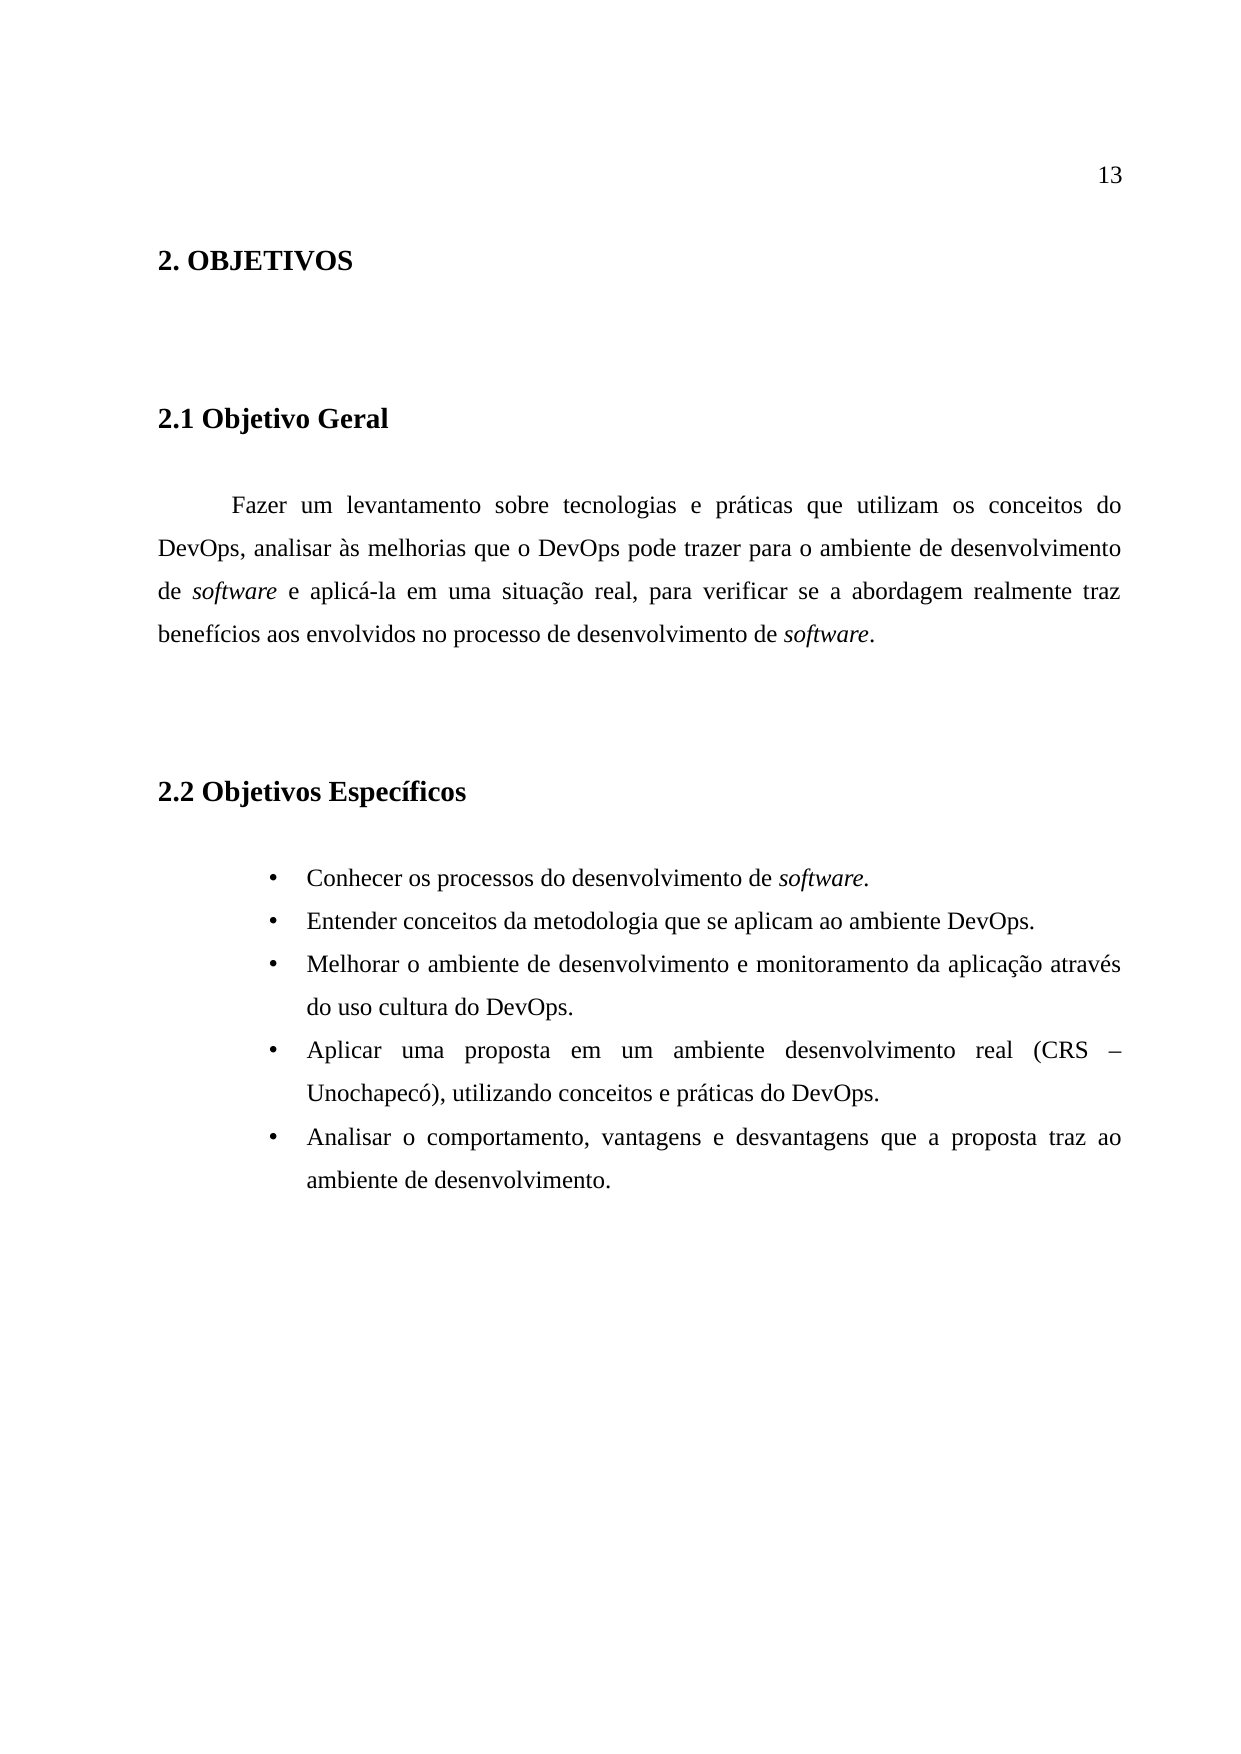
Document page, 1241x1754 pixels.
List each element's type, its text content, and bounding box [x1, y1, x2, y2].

subtitle 2.2 Objetivos Específicos [158, 774, 1122, 807]
text Fazer um levantamento sobre tecnologias e práticas que utilizam os conceitos do DevOps, analisar às melhorias que o DevOps pode trazer para o ambiente de desenvolvimento de software e aplicá-la em uma situação real, para verificar se a abordagem realmente traz benefícios aos envolvidos no processo de desenvolvimento de software. [158, 490, 1122, 648]
subtitle 2.1 Objetivo Geral [158, 401, 1122, 434]
list Entender conceitos da metodologia que se aplicam ao ambiente DevOps. [269, 906, 1122, 935]
subtitle 2. OBJETIVOS [158, 243, 1122, 277]
list Aplicar uma proposta em um ambiente desenvolvimento real (CRS – Unochapecó), utilizando conceitos e práticas do DevOps. [269, 1035, 1122, 1107]
list Melhorar o ambiente de desenvolvimento e monitoramento da aplicação através do uso cultura do DevOps. [269, 949, 1122, 1021]
list Conhecer os processos do desenvolvimento de software. [269, 863, 1122, 892]
list Analisar o comportamento, vantagens e desvantagens que a proposta traz ao ambiente de desenvolvimento. [269, 1122, 1122, 1193]
